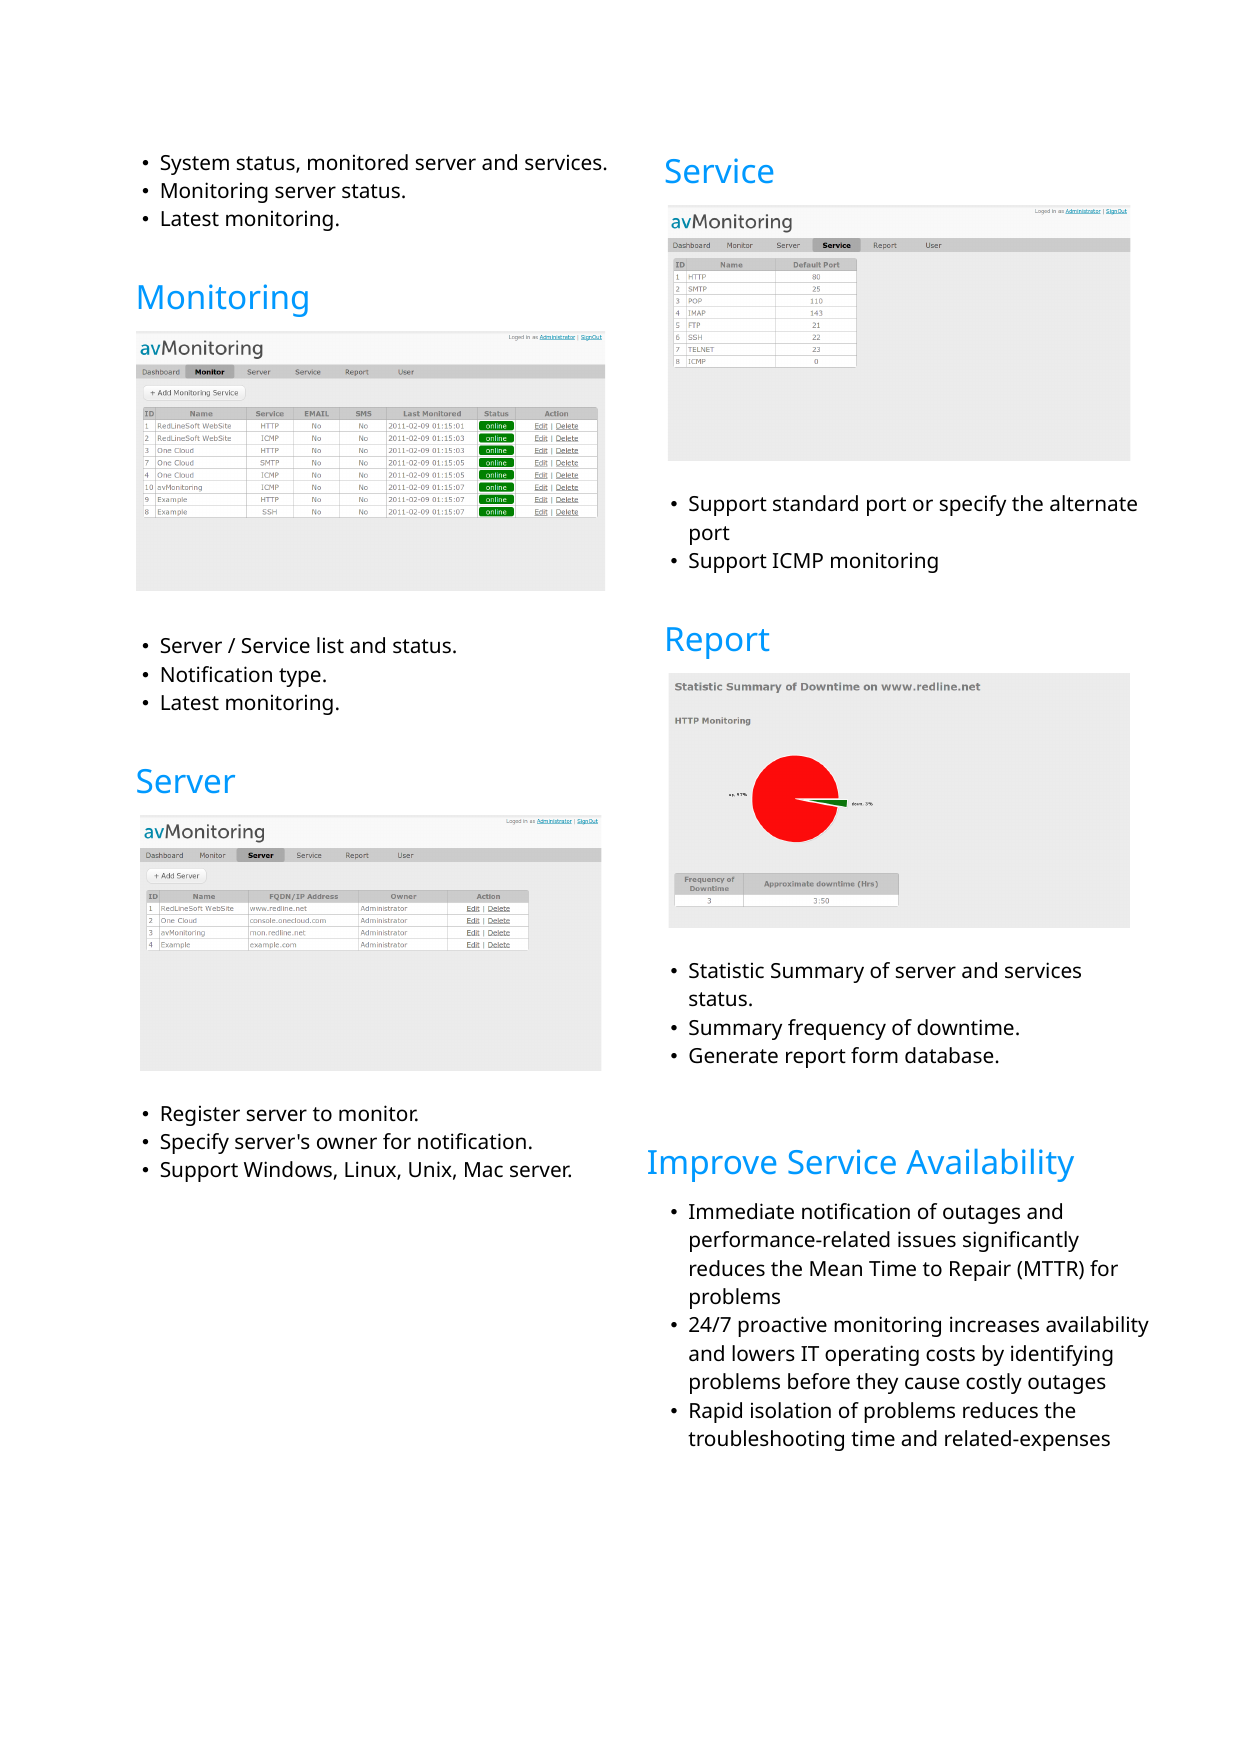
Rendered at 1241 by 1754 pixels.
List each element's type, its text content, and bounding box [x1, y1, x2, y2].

subtitle Report [647, 615, 1152, 661]
list troubleshooting time and related-expenses [670, 1424, 1152, 1453]
list Server / Service list and status. [142, 632, 623, 660]
picture [136, 331, 606, 591]
picture [140, 815, 602, 1071]
list and lowers IT operating costs by identifying [670, 1339, 1152, 1367]
list Monitoring server status. [142, 176, 623, 204]
picture [668, 673, 1130, 928]
list problems before they cause costly outages [670, 1367, 1152, 1396]
list Immediate notification of outages and performance-related issues significantly reduces the Mean Time to Repair (MTTR) for problems [670, 1197, 1152, 1311]
subtitle Service [647, 148, 1152, 193]
list Generate report form database. [670, 1041, 1152, 1070]
subtitle Server [118, 758, 623, 803]
list Notification type. [142, 660, 623, 688]
list Latest monitoring. [142, 688, 623, 717]
list Specify server's owner for notification. [142, 1127, 623, 1156]
list Support standard port or specify the alternate port [670, 489, 1152, 546]
list Rapid isolation of problems reduces the [670, 1396, 1152, 1424]
list Support ICMP monitoring [670, 546, 1152, 574]
list 24/7 proactive monitoring increases availability [670, 1311, 1152, 1339]
list Summary frequency of downtime. [670, 1013, 1152, 1041]
list Statistic Summary of server and services status. [670, 956, 1152, 1013]
subtitle Monitoring [118, 274, 623, 319]
list System status, monitored server and services. [142, 148, 623, 176]
picture [667, 205, 1131, 461]
list Latest monitoring. [142, 204, 623, 233]
list Support Windows, Linux, Unix, Mac server. [142, 1156, 623, 1184]
list Register server to monitor. [142, 1099, 623, 1127]
subtitle Improve Service Availability [647, 1139, 1152, 1184]
